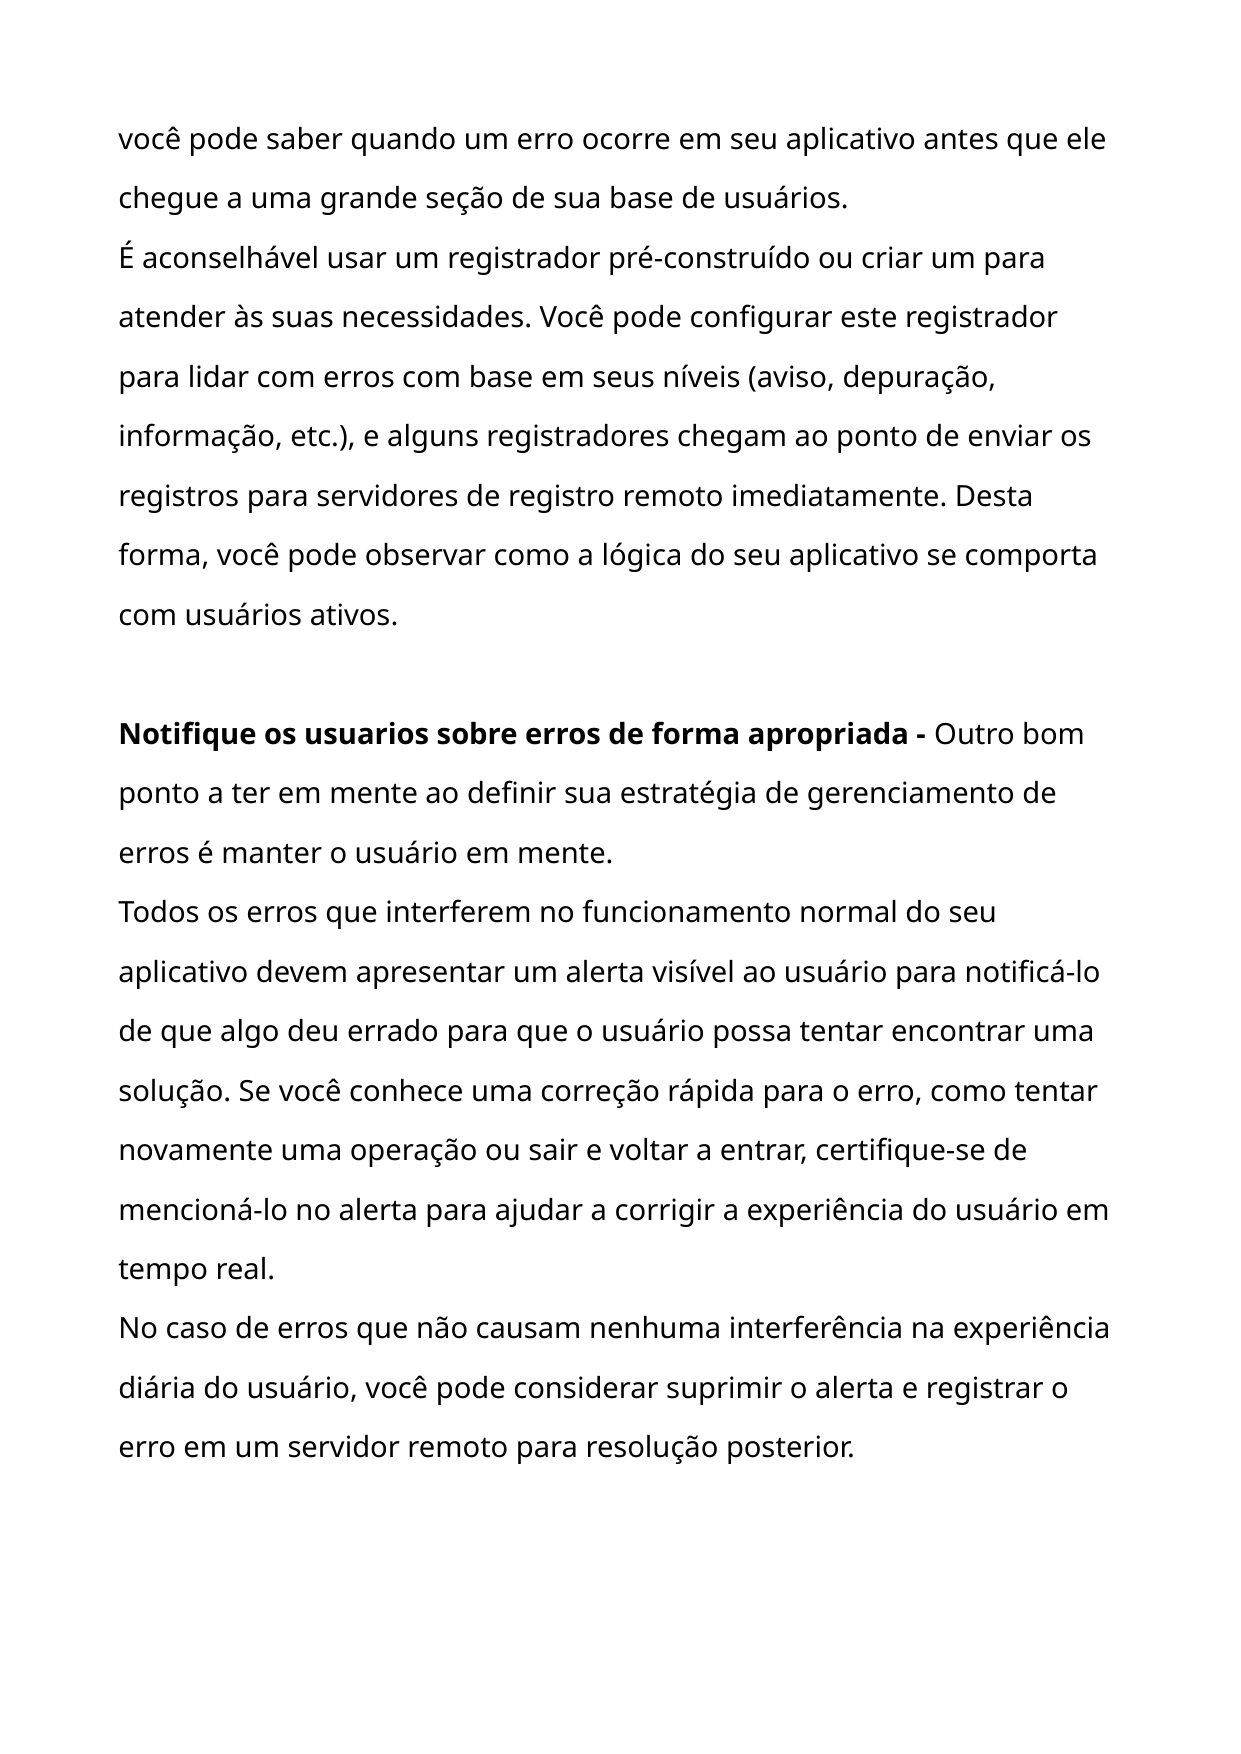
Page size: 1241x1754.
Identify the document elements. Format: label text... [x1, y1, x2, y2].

text No caso de erros que não causam nenhuma interferência na experiência diária do usuário, você pode considerar suprimir o alerta e registrar o erro em um servidor remoto para resolução posterior. [118, 1308, 1122, 1466]
text É aconselhável usar um registrador pré-construído ou criar um para atender às suas necessidades. Você pode configurar este registrador para lidar com erros com base em seus níveis (aviso, depuração, informação, etc.), e alguns registradores chegam ao ponto de enviar os registros para servidores de registro remoto imediatamente. Desta forma, você pode observar como a lógica do seu aplicativo se comporta com usuários ativos. [118, 237, 1122, 634]
text Todos os erros que interferem no funcionamento normal do seu aplicativo devem apresentar um alerta visível ao usuário para notificá-lo de que algo deu errado para que o usuário possa tentar encontrar uma solução. Se você conhece uma correção rápida para o erro, como tentar novamente uma operação ou sair e voltar a entrar, certifique-se de mencioná-lo no alerta para ajudar a corrigir a experiência do usuário em tempo real. [118, 891, 1122, 1288]
text você pode saber quando um erro ocorre em seu aplicativo antes que ele chegue a uma grande seção de sua base de usuários. [118, 118, 1122, 217]
text Notifique os usuarios sobre erros de forma apropriada - Outro bom ponto a ter em mente ao definir sua estratégia de gerenciamento de erros é manter o usuário em mente. [118, 713, 1122, 872]
